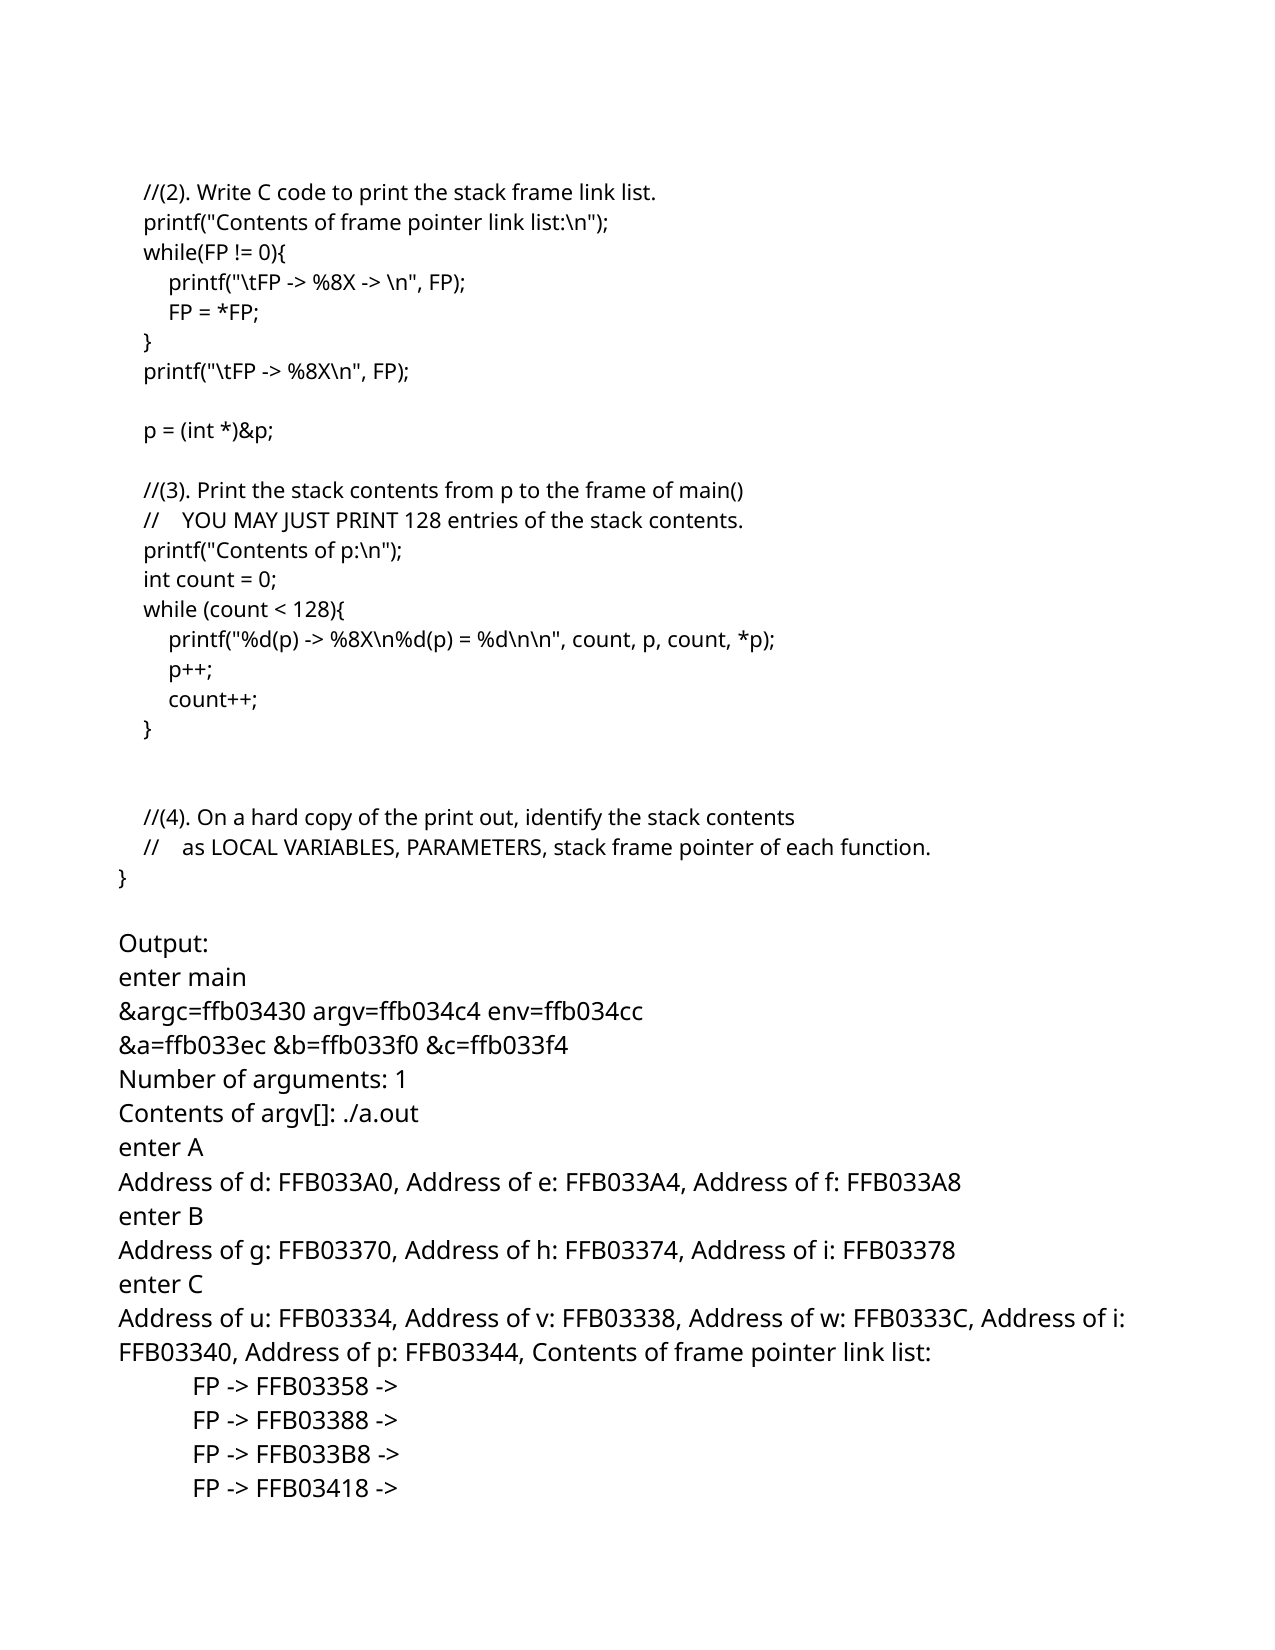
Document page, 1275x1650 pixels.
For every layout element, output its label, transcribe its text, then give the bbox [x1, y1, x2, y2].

text &a=ffb033ec &b=ffb033f0 &c=ffb033f4 [118, 1028, 1157, 1062]
text FP -> FFB03388 -> [118, 1403, 1157, 1437]
text enter B [118, 1198, 1157, 1232]
text while(FP != 0){ [118, 237, 1157, 267]
text // YOU MAY JUST PRINT 128 entries of the stack contents. [118, 505, 1157, 534]
text } [118, 862, 1157, 892]
text printf("Contents of frame pointer link list:\n"); [118, 207, 1157, 237]
text Address of u: FFB03334, Address of v: FFB03338, Address of w: FFB0333C, Address of i: FFB03340, Address of p: FFB03344, Contents of frame pointer link list: [118, 1300, 1157, 1368]
text //(3). Print the stack contents from p to the frame of main() [118, 475, 1157, 505]
text p = (int *)&p; [118, 416, 1157, 445]
text enter C [118, 1266, 1157, 1300]
text p++; [118, 654, 1157, 683]
text } [118, 713, 1157, 743]
text printf("\tFP -> %8X -> \n", FP); [118, 267, 1157, 296]
text } [118, 326, 1157, 356]
text while (count < 128){ [118, 594, 1157, 624]
text //(4). On a hard copy of the print out, identify the stack contents [118, 802, 1157, 832]
text Address of d: FFB033A0, Address of e: FFB033A4, Address of f: FFB033A8 [118, 1164, 1157, 1198]
text int count = 0; [118, 564, 1157, 594]
text Contents of argv[]: ./a.out [118, 1096, 1157, 1130]
text Address of g: FFB03370, Address of h: FFB03374, Address of i: FFB03378 [118, 1232, 1157, 1266]
text FP -> FFB03358 -> [118, 1368, 1157, 1403]
text //(2). Write C code to print the stack frame link list. [118, 177, 1157, 207]
text Output: [118, 926, 1157, 960]
text printf("Contents of p:\n"); [118, 534, 1157, 564]
text FP = *FP; [118, 296, 1157, 326]
text &argc=ffb03430 argv=ffb034c4 env=ffb034cc [118, 994, 1157, 1028]
text // as LOCAL VARIABLES, PARAMETERS, stack frame pointer of each function. [118, 832, 1157, 862]
text FP -> FFB033B8 -> [118, 1437, 1157, 1471]
text printf("\tFP -> %8X\n", FP); [118, 356, 1157, 386]
text FP -> FFB03418 -> [118, 1471, 1157, 1505]
text count++; [118, 683, 1157, 713]
text Number of arguments: 1 [118, 1062, 1157, 1096]
text printf("%d(p) -> %8X\n%d(p) = %d\n\n", count, p, count, *p); [118, 624, 1157, 654]
text enter A [118, 1130, 1157, 1164]
text enter main [118, 960, 1157, 994]
